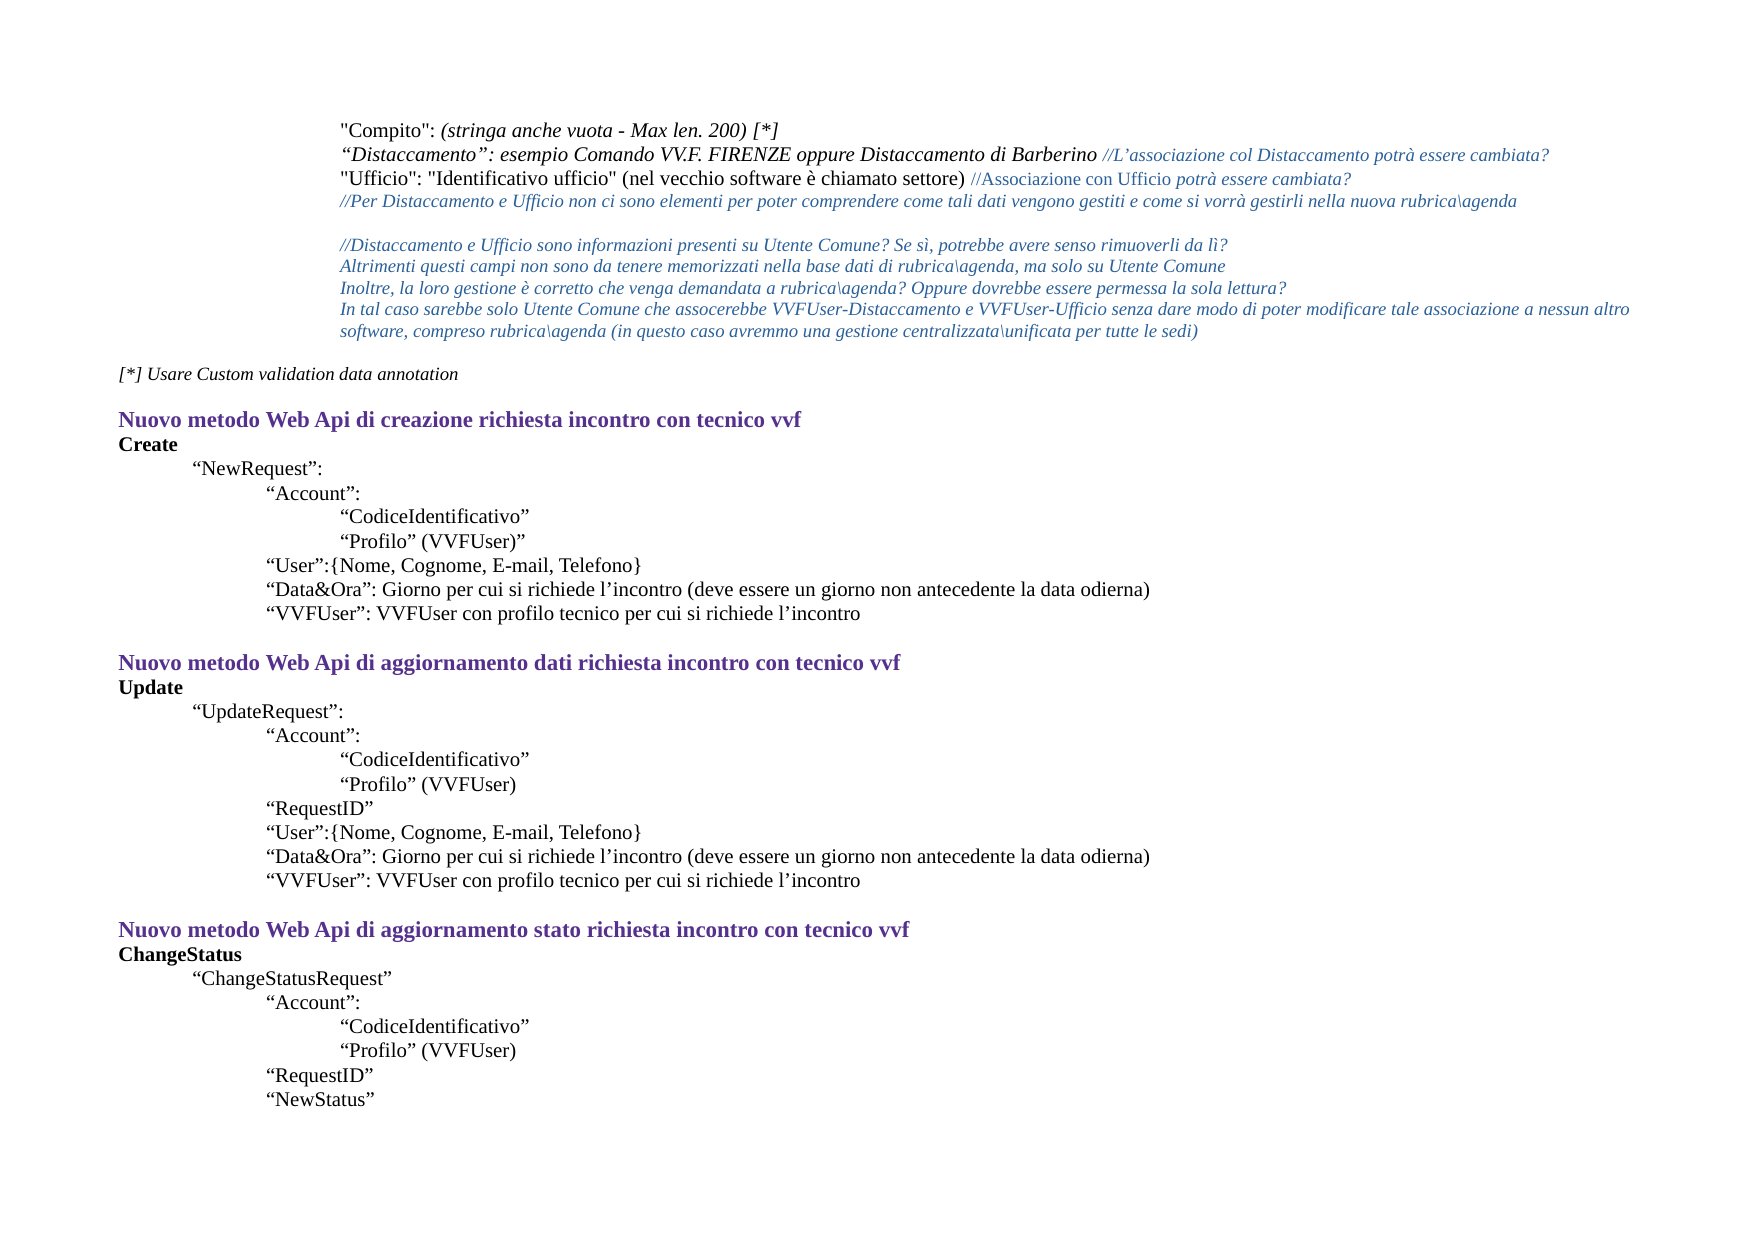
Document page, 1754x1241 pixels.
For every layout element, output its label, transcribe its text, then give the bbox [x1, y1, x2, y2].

text “CodiceIdentificativo” [118, 1014, 1636, 1038]
text “VVFUser”: VVFUser con profilo tecnico per cui si richiede l’incontro [118, 868, 1636, 892]
text “User”:{Nome, Cognome, E-mail, Telefono} [118, 819, 1636, 844]
text “Profilo” (VVFUser) [118, 771, 1636, 796]
text “User”:{Nome, Cognome, E-mail, Telefono} [118, 553, 1636, 577]
text “NewStatus” [118, 1087, 1636, 1111]
text “Data&Ora”: Giorno per cui si richiede l’incontro (deve essere un giorno non antecedente la data odierna) [118, 844, 1636, 868]
text “RequestID” [118, 1062, 1636, 1087]
text Create [118, 432, 1636, 456]
text “Data&Ora”: Giorno per cui si richiede l’incontro (deve essere un giorno non antecedente la data odierna) [118, 577, 1636, 601]
text ChangeStatus [118, 942, 1636, 966]
text Nuovo metodo Web Api di aggiornamento stato richiesta incontro con tecnico vvf [118, 916, 1636, 942]
text “Account”: [118, 990, 1636, 1014]
text “RequestID” [118, 796, 1636, 819]
text “Account”: [118, 480, 1636, 504]
text Nuovo metodo Web Api di creazione richiesta incontro con tecnico vvf [118, 406, 1636, 432]
text Altrimenti questi campi non sono da tenere memorizzati nella base dati di rubrica\agenda, ma solo su Utente Comune Inoltre, la loro gestione è corretto che venga demandata a rubrica\agenda? Oppure dovrebbe essere permessa la sola lettura? [118, 255, 1636, 298]
text Nuovo metodo Web Api di aggiornamento dati richiesta incontro con tecnico vvf [118, 649, 1636, 675]
text //Per Distaccamento e Ufficio non ci sono elementi per poter comprendere come tali dati vengono gestiti e come si vorrà gestirli nella nuova rubrica\agenda [118, 190, 1636, 212]
text “NewRequest”: [118, 456, 1636, 480]
text “Profilo” (VVFUser) [118, 1038, 1636, 1062]
text “CodiceIdentificativo” [118, 504, 1636, 528]
text In tal caso sarebbe solo Utente Comune che assocerebbe VVFUser-Distaccamento e VVFUser-Ufficio senza dare modo di poter modificare tale associazione a nessun altro software, compreso rubrica\agenda (in questo caso avremmo una gestione centralizzata\unificata per tutte le sedi) [118, 298, 1636, 341]
text “Account”: [118, 723, 1636, 747]
text [*] Usare Custom validation data annotation [118, 363, 1636, 384]
text “Profilo” (VVFUser)” [118, 528, 1636, 553]
text “UpdateRequest”: [118, 699, 1636, 723]
text “ChangeStatusRequest” [118, 966, 1636, 990]
text //Distaccamento e Ufficio sono informazioni presenti su Utente Comune? Se sì, potrebbe avere senso rimuoverli da lì? [118, 233, 1636, 255]
text Update [118, 675, 1636, 699]
text “Distaccamento”: esempio Comando VV.F. FIRENZE oppure Distaccamento di Barberino //L’associazione col Distaccamento potrà essere cambiata? [118, 142, 1636, 166]
text “VVFUser”: VVFUser con profilo tecnico per cui si richiede l’incontro [118, 601, 1636, 625]
text "Compito": (stringa anche vuota - Max len. 200) [*] [118, 118, 1636, 142]
text "Ufficio": "Identificativo ufficio" (nel vecchio software è chiamato settore) //Associazione con Ufficio potrà essere cambiata? [118, 166, 1636, 190]
text “CodiceIdentificativo” [118, 747, 1636, 771]
